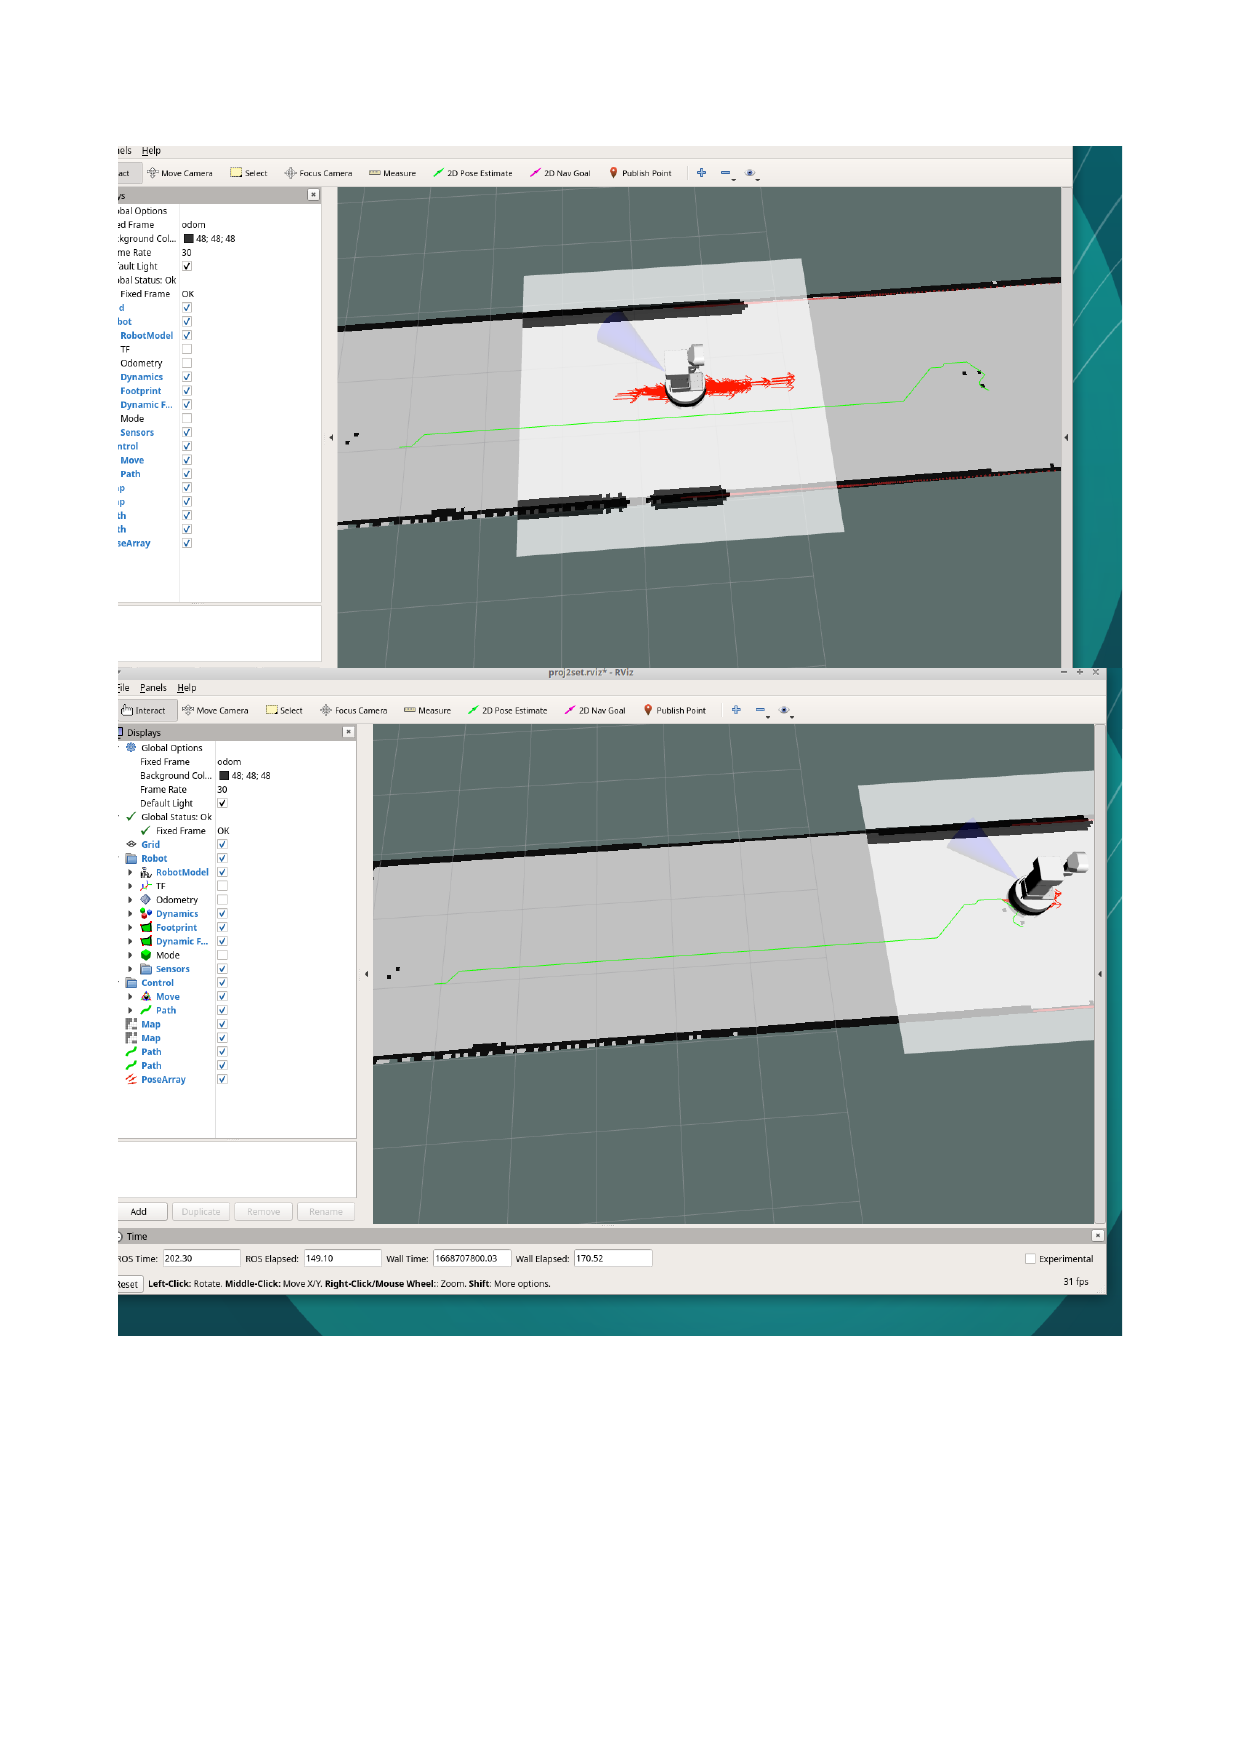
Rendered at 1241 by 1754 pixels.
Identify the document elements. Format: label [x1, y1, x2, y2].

picture [118, 146, 1123, 1336]
